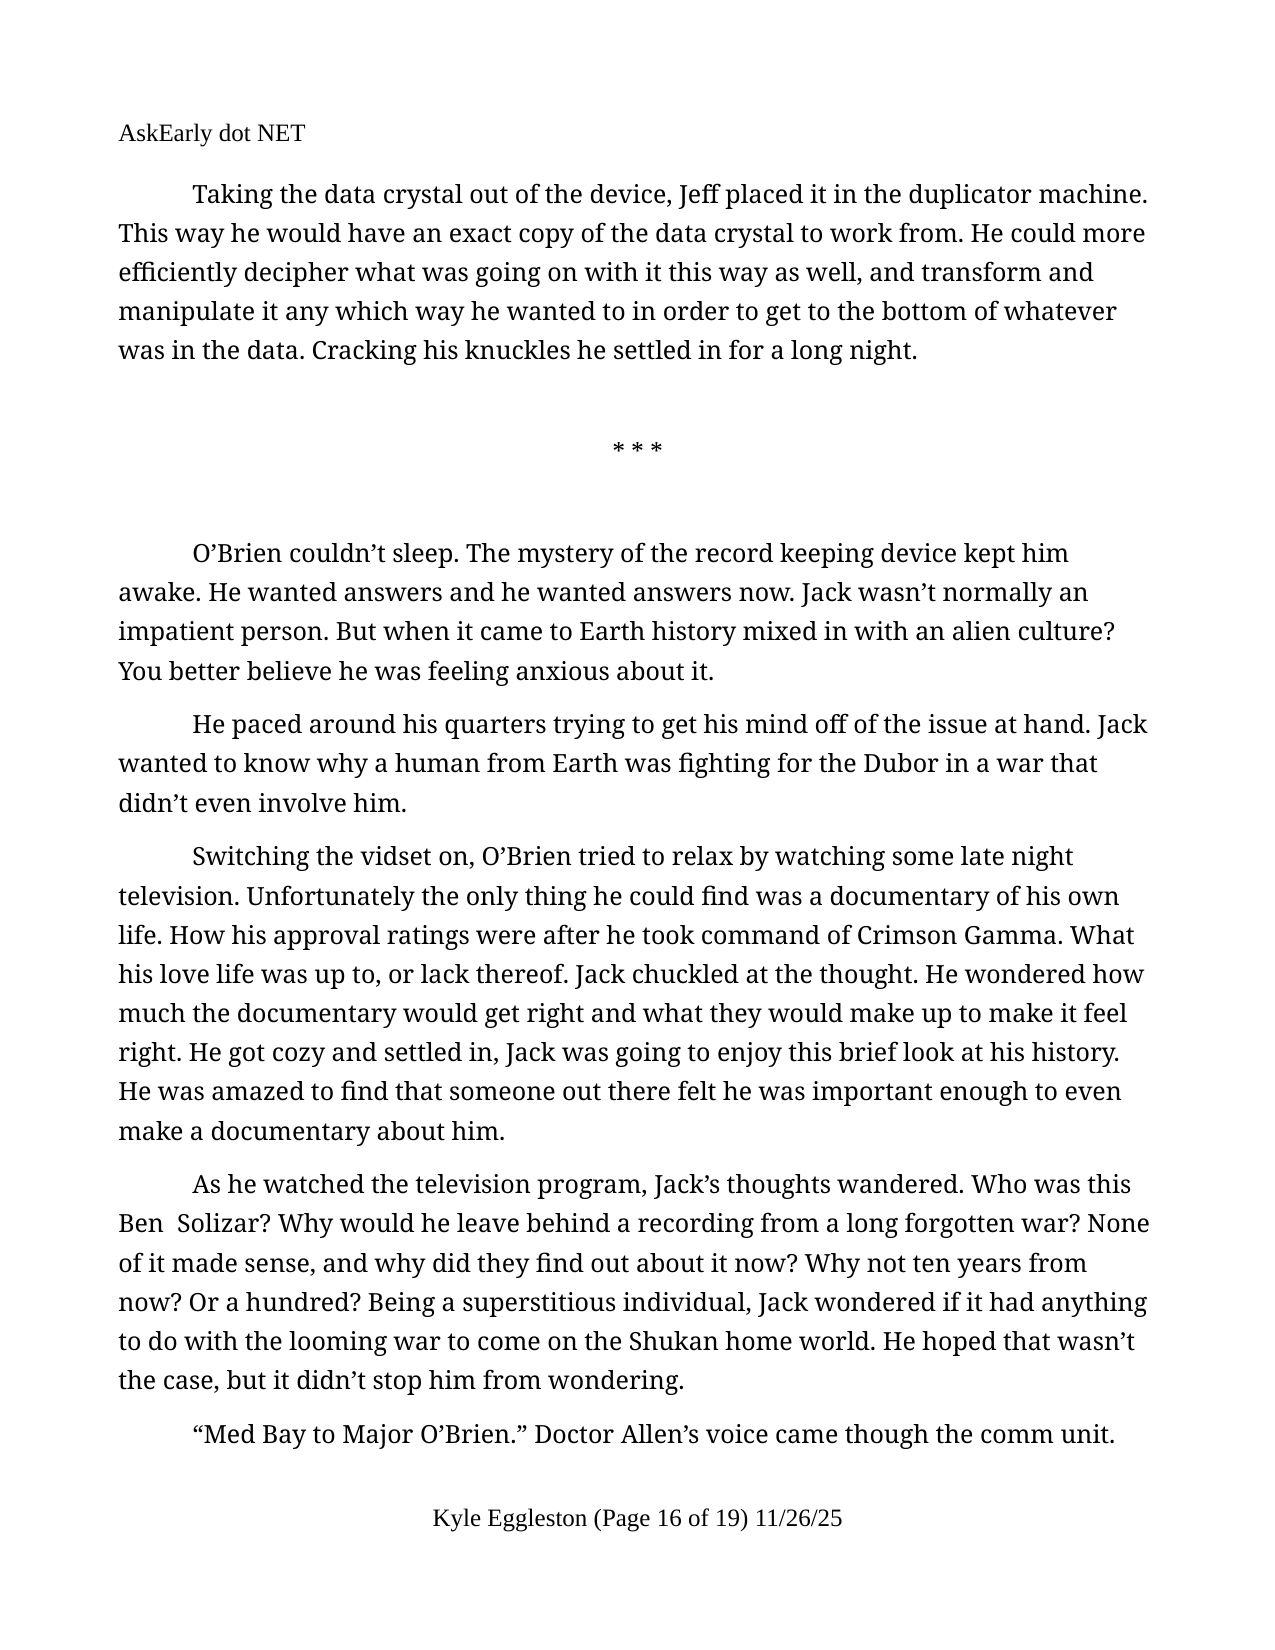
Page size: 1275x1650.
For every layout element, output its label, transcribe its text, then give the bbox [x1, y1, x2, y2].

text “Med Bay to Major O’Brien.” Doctor Allen’s voice came though the comm unit. [118, 1417, 1157, 1451]
text O’Brien couldn’t sleep. The mystery of the record keeping device kept him awake. He wanted answers and he wanted answers now. Jack wasn’t normally an impatient person. But when it came to Earth history mixed in with an alien culture? You better believe he was feeling anxious about it. [118, 536, 1157, 687]
text Switching the vidset on, O’Brien tried to relax by watching some late night television. Unfortunately the only thing he could find was a documentary of his own life. How his approval ratings were after he took command of Crimson Gamma. What his love life was up to, or lack thereof. Jack chuckled at the thought. He wondered how much the documentary would get right and what they would make up to make it feel right. He got cozy and settled in, Jack was going to enjoy this brief look at his history. He was amazed to find that someone out there felt he was important enough to even make a documentary about him. [118, 839, 1157, 1147]
text Taking the data crystal out of the device, Jeff placed it in the duplicator machine. This way he would have an exact copy of the data crystal to work from. He could more efficiently decipher what was going on with it this way as well, and transform and manipulate it any which way he wanted to in order to get to the bottom of whatever was in the data. Cracking his knuckles he settled in for a long night. [118, 176, 1157, 367]
text He paced around his quarters trying to get his mind off of the issue at hand. Jack wanted to know why a human from Earth was fighting for the Dubor in a war that didn’t even involve him. [118, 707, 1157, 819]
text As he watched the television program, Jack’s thoughts wandered. Who was this Ben Solizar? Why would he leave behind a recording from a long forgotten war? None of it made sense, and why did they find out about it now? Why not ten years from now? Or a hundred? Being a superstitious individual, Jack wondered if it had anything to do with the looming war to come on the Shukan home world. He hoped that wasn’t the case, but it didn’t stop him from wondering. [118, 1167, 1157, 1397]
text * * * [118, 434, 1157, 468]
